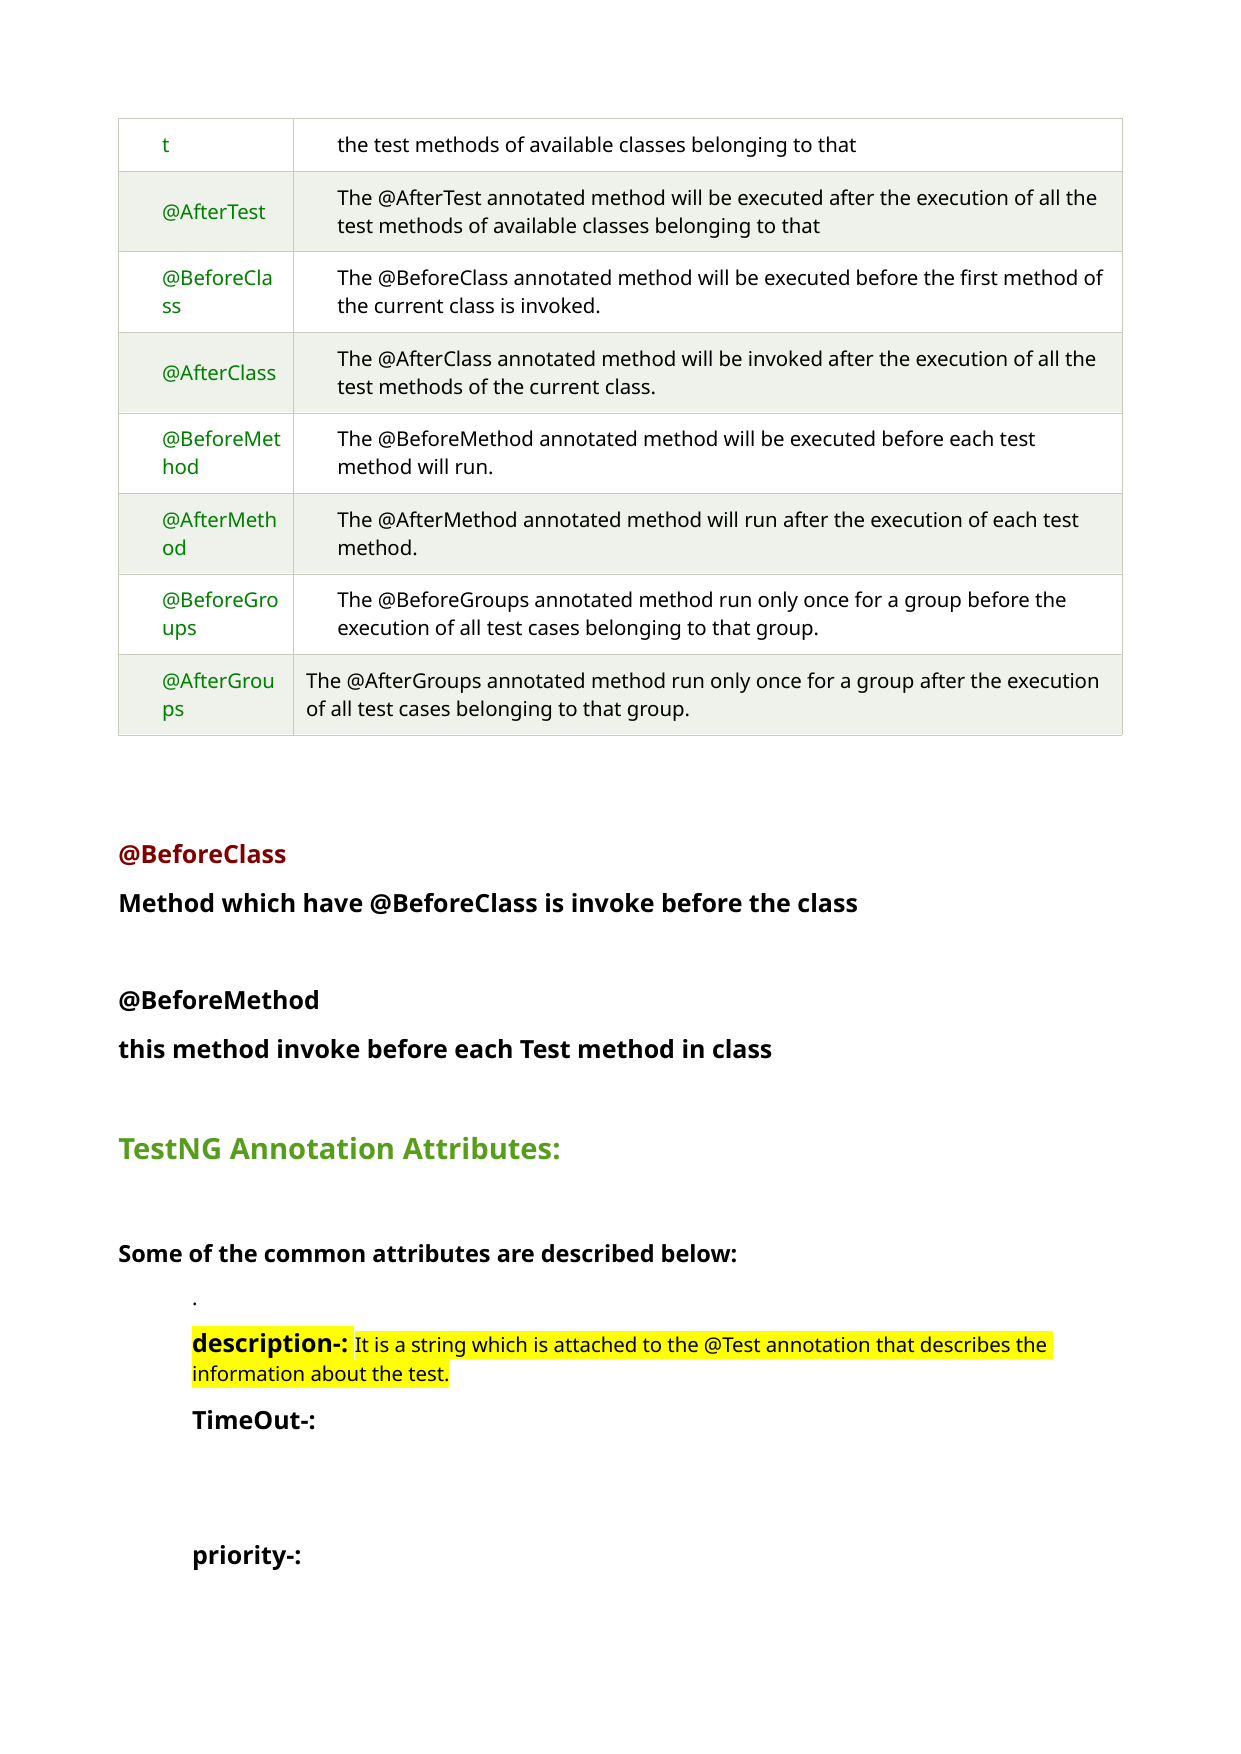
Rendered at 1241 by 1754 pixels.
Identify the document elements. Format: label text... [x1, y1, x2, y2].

text Method which have @BeforeClass is invoke before the class [118, 885, 1122, 919]
table_cell @AfterMethod [119, 494, 293, 573]
table_cell @BeforeClass [119, 252, 293, 332]
table_cell The @BeforeMethod annotated method will be executed before each test method will run. [294, 414, 1122, 493]
list priority-: [118, 1538, 1122, 1572]
table_cell The @BeforeGroups annotated method run only once for a group before the execution of all test cases belonging to that group. [294, 575, 1122, 654]
list description-: It is a string which is attached to the @Test annotation that describes the information about the test. [118, 1326, 1122, 1388]
table_cell The @BeforeClass annotated method will be executed before the first method of the current class is invoked. [294, 252, 1122, 332]
table_cell The @AfterGroups annotated method run only once for a group after the execution of all test cases belonging to that group. [294, 655, 1122, 734]
text @BeforeClass [118, 837, 1122, 871]
table_cell @BeforeMethod [119, 414, 293, 493]
table_cell @AfterClass [119, 333, 293, 412]
table_cell @BeforeGroups [119, 575, 293, 654]
subtitle TestNG Annotation Attributes: [118, 1129, 1122, 1168]
text this method invoke before each Test method in class [118, 1031, 1122, 1065]
table_cell t [119, 119, 293, 171]
list . [118, 1284, 1122, 1311]
table_cell The @AfterTest annotated method will be executed after the execution of all the test methods of available classes belonging to that [294, 172, 1122, 251]
table_cell @AfterTest [119, 172, 293, 251]
list TimeOut-: [118, 1402, 1122, 1436]
text @BeforeMethod [118, 983, 1122, 1017]
table_cell The @AfterClass annotated method will be invoked after the execution of all the test methods of the current class. [294, 333, 1122, 412]
table_cell @AfterGroups [119, 655, 293, 734]
table_cell The @AfterMethod annotated method will run after the execution of each test method. [294, 494, 1122, 573]
text Some of the common attributes are described below: [118, 1237, 1122, 1269]
table_cell the test methods of available classes belonging to that [294, 119, 1122, 171]
